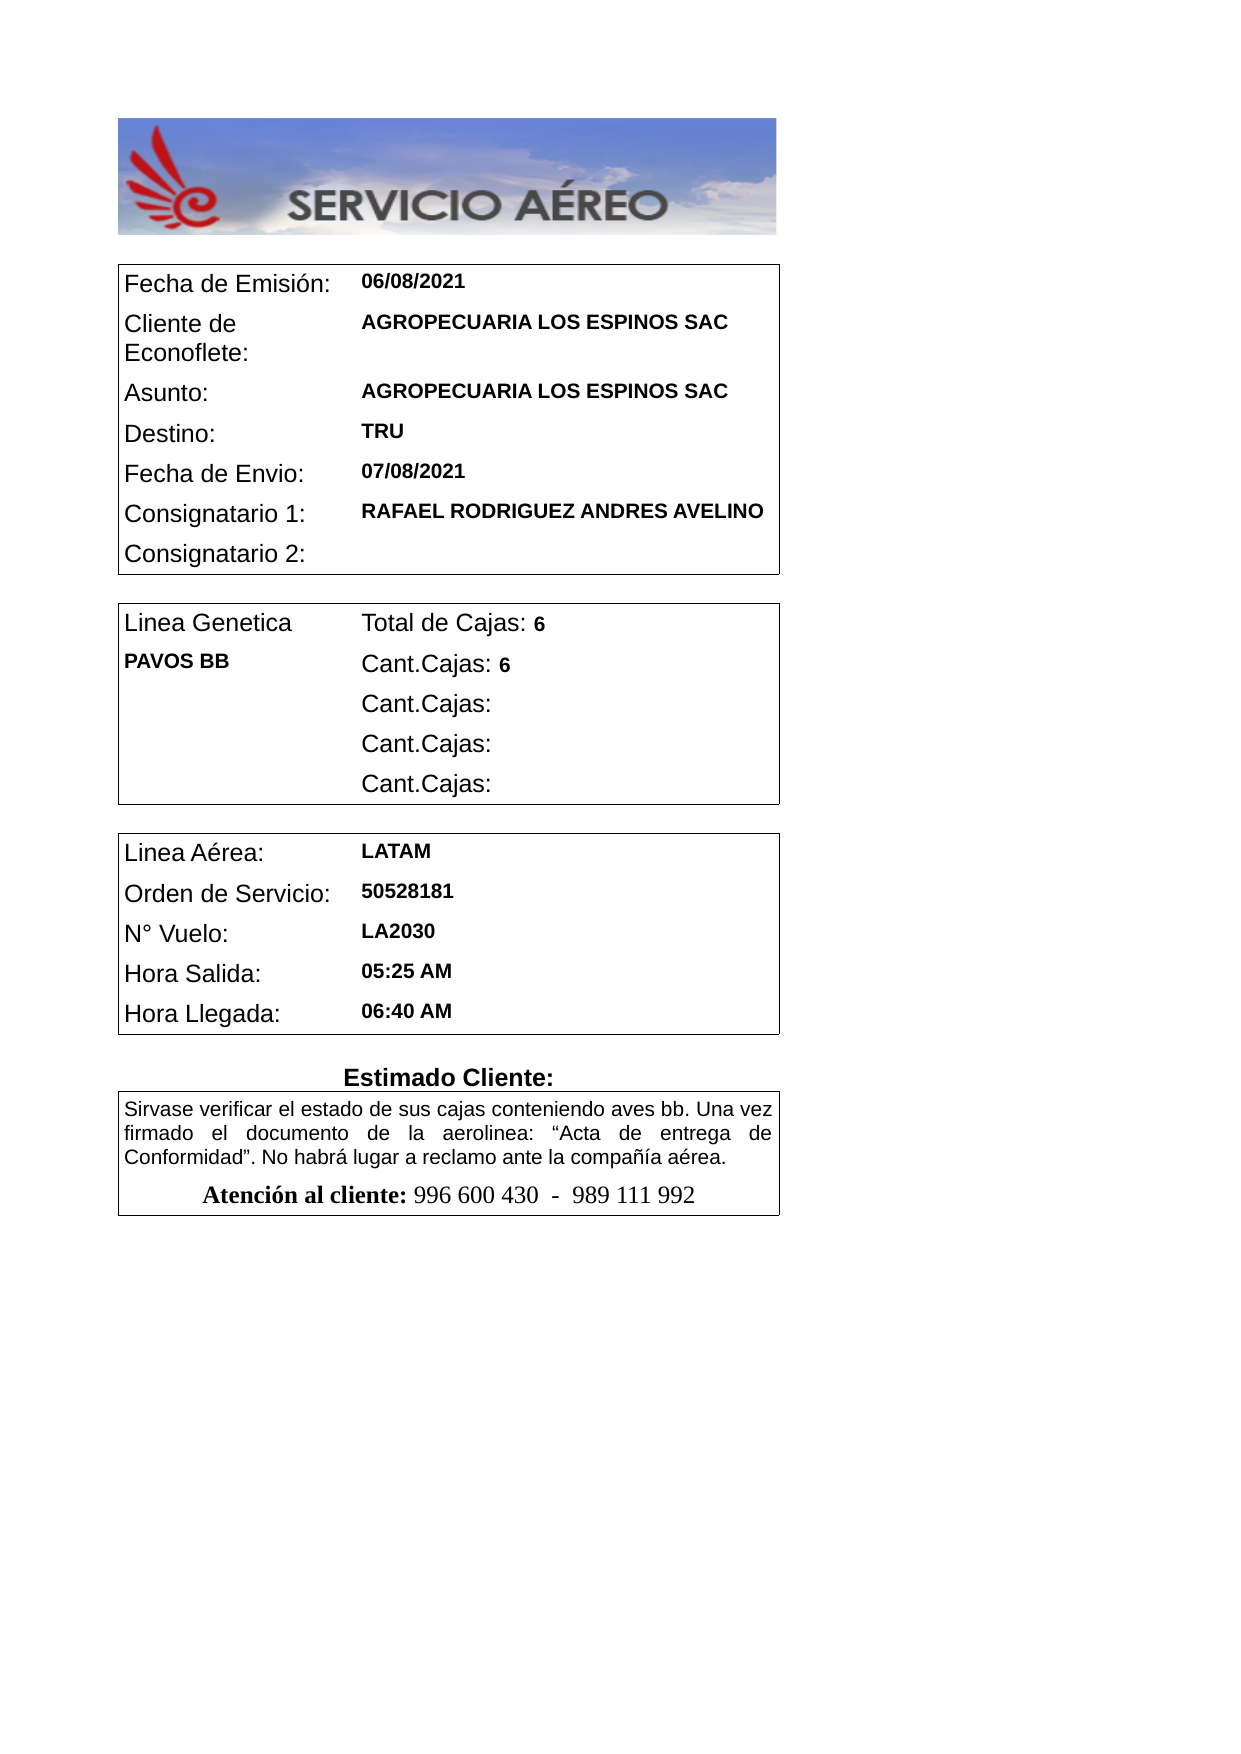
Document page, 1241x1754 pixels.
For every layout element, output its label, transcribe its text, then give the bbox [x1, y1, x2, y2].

table_cell 07/08/2021 [356, 453, 779, 493]
picture [118, 118, 777, 235]
table_cell Destino: [119, 413, 356, 453]
table_cell LA2030 [356, 913, 779, 953]
table_cell 06:40 AM [356, 994, 779, 1034]
table_cell Linea Aérea: [119, 834, 356, 873]
table_cell AGROPECUARIA LOS ESPINOS SAC [356, 373, 779, 413]
table_cell 50528181 [356, 873, 779, 913]
table_cell Fecha de Envio: [119, 453, 356, 493]
table_cell PAVOS BB [119, 643, 356, 683]
table_cell Linea Genetica [119, 604, 356, 643]
table_cell [119, 764, 356, 804]
table_cell [118, 575, 356, 603]
table_cell Hora Salida: [119, 953, 356, 993]
table_cell Cant.Cajas: [356, 683, 779, 723]
table_cell Atención al cliente: 996 600 430 - 989 111 992 [119, 1175, 779, 1215]
table_cell Sirvase verificar el estado de sus cajas conteniendo aves bb. Una vez firmado el documento de la aerolinea: “Acta de entrega de Conformidad”. No habrá lugar a reclamo ante la compañía aérea. [119, 1092, 779, 1175]
table_cell Asunto: [119, 373, 356, 413]
table_cell [356, 575, 779, 603]
table_header Fecha de Emisión: [119, 265, 356, 304]
table_header 06/08/2021 [356, 265, 779, 304]
table_cell Cant.Cajas: [356, 764, 779, 804]
table_cell Cliente de Econoflete: [119, 304, 356, 373]
table_cell N° Vuelo: [119, 913, 356, 953]
table_cell Cant.Cajas: 6 [356, 643, 779, 683]
table_cell Estimado Cliente: [118, 1035, 779, 1091]
table_cell Consignatario 1: [119, 493, 356, 533]
table_cell [356, 534, 779, 574]
table_cell RAFAEL RODRIGUEZ ANDRES AVELINO [356, 493, 779, 533]
table_cell 05:25 AM [356, 953, 779, 993]
table_cell [119, 723, 356, 763]
table_cell Cant.Cajas: [356, 723, 779, 763]
table_cell TRU [356, 413, 779, 453]
table_cell [119, 683, 356, 723]
table_cell Consignatario 2: [119, 534, 356, 574]
table_cell Orden de Servicio: [119, 873, 356, 913]
table_cell [356, 805, 779, 833]
table_cell AGROPECUARIA LOS ESPINOS SAC [356, 304, 779, 373]
table_cell Hora Llegada: [119, 994, 356, 1034]
table_cell Total de Cajas: 6 [356, 604, 779, 643]
table_cell [118, 805, 356, 833]
table_cell LATAM [356, 834, 779, 873]
